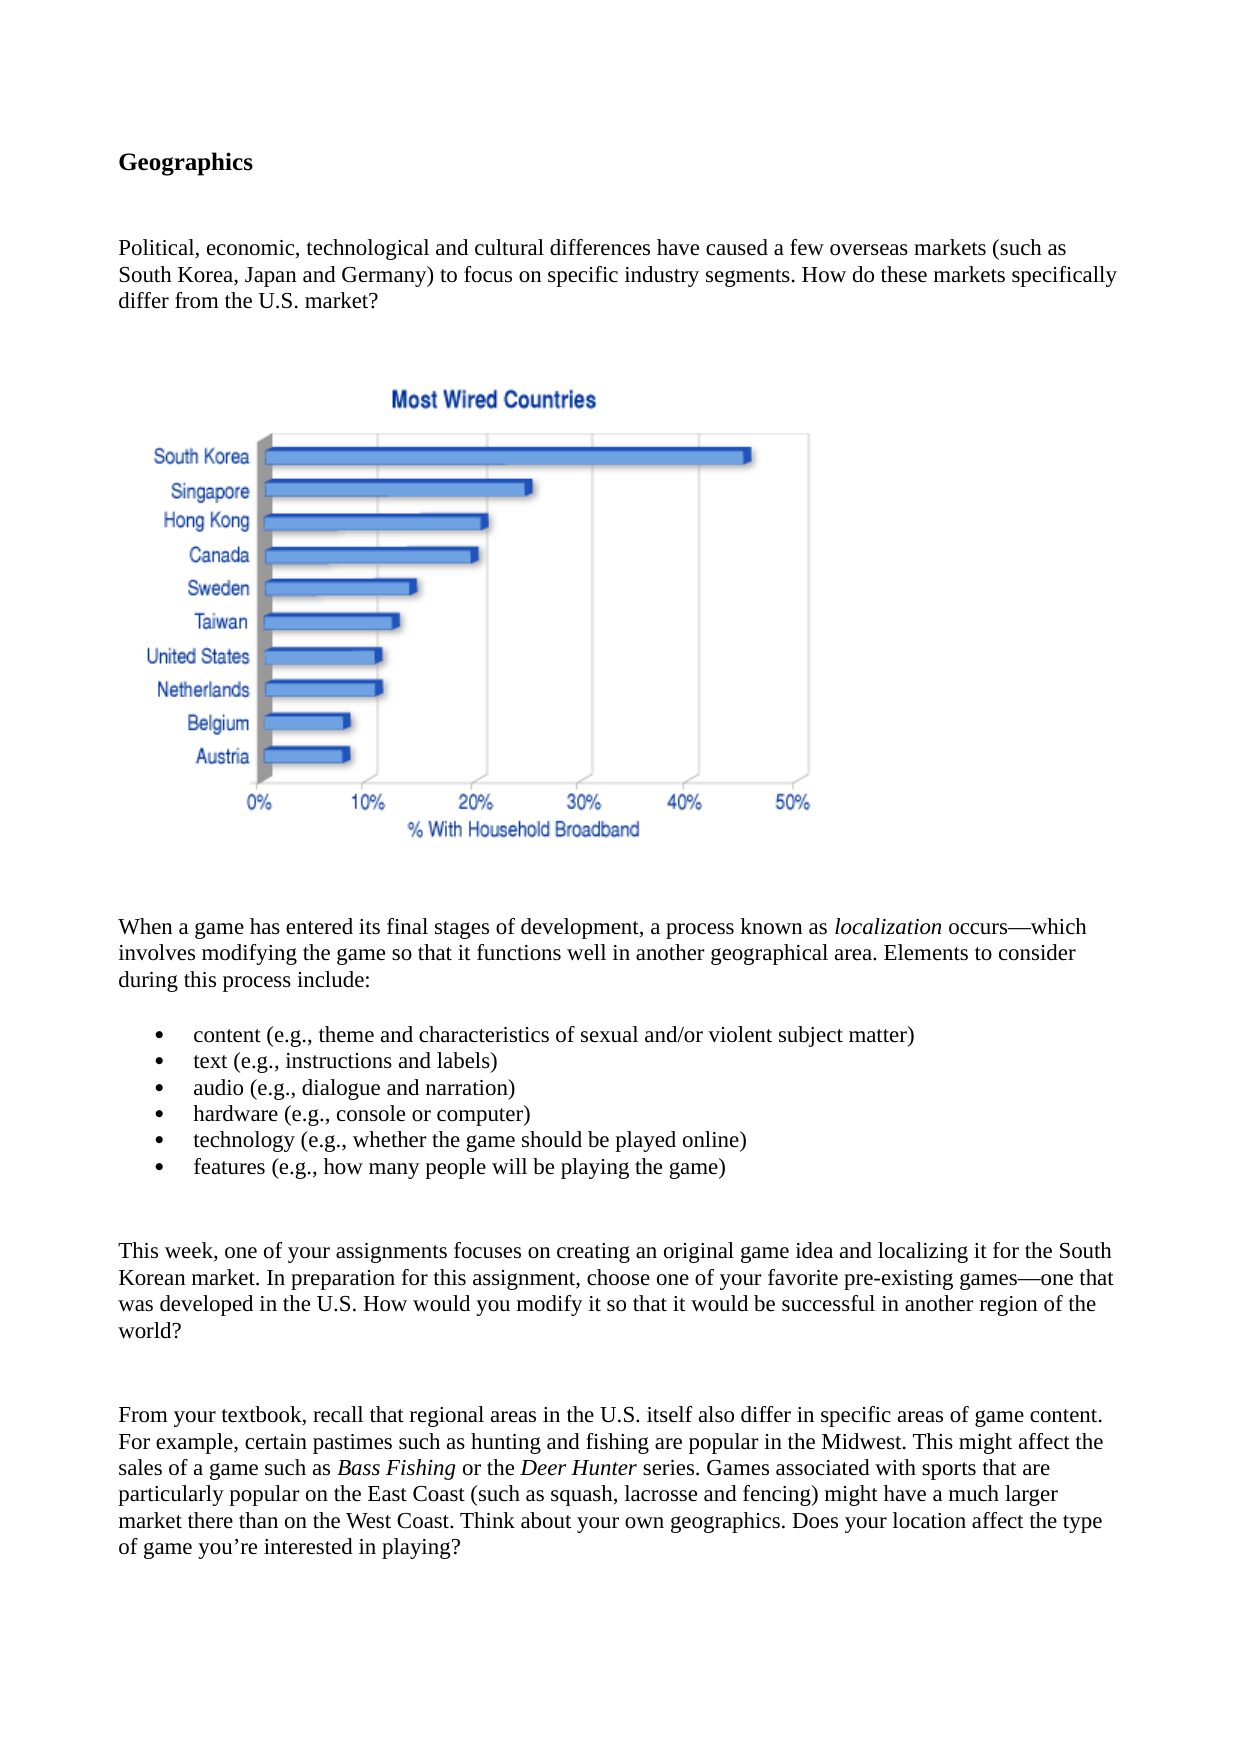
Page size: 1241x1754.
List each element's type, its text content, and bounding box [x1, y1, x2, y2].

text This week, one of your assignments focuses on creating an original game idea and localizing it for the South Korean market. In preparation for this assignment, choose one of your favorite pre-existing games—one that was developed in the U.S. How would you modify it so that it would be successful in another region of the world? [118, 1238, 1122, 1343]
list technology (e.g., whether the game should be played online) [156, 1127, 1122, 1153]
text From your textbook, recall that regional areas in the U.S. itself also differ in specific areas of game content. For example, certain pastimes such as hunting and fishing are popular in the Midwest. This might affect the sales of a game such as Bass Fishing or the Deer Hunter series. Games associated with sports that are particularly popular on the East Coast (such as squash, lacrosse and fencing) might have a much larger market there than on the West Coast. Think about your own geographics. Does your location affect the type of game you’re interested in playing? [118, 1401, 1122, 1559]
text Political, economic, technological and cultural differences have caused a few overseas markets (such as South Korea, Japan and Germany) to focus on specific industry segments. How do these markets specifically differ from the U.S. market? [118, 234, 1122, 313]
text When a game has entered its final stages of development, a process known as localization occurs—which involves modifying the game so that it functions well in another geographical area. Elements to consider during this process include: [118, 913, 1122, 992]
list audio (e.g., dialogue and narration) [156, 1074, 1122, 1100]
picture [133, 379, 853, 847]
subtitle Geographics [118, 147, 1122, 176]
list content (e.g., theme and characteristics of sexual and/or violent subject matter) [156, 1021, 1122, 1047]
list hardware (e.g., console or computer) [156, 1100, 1122, 1127]
list text (e.g., instructions and labels) [156, 1047, 1122, 1074]
list features (e.g., how many people will be playing the game) [156, 1153, 1122, 1179]
